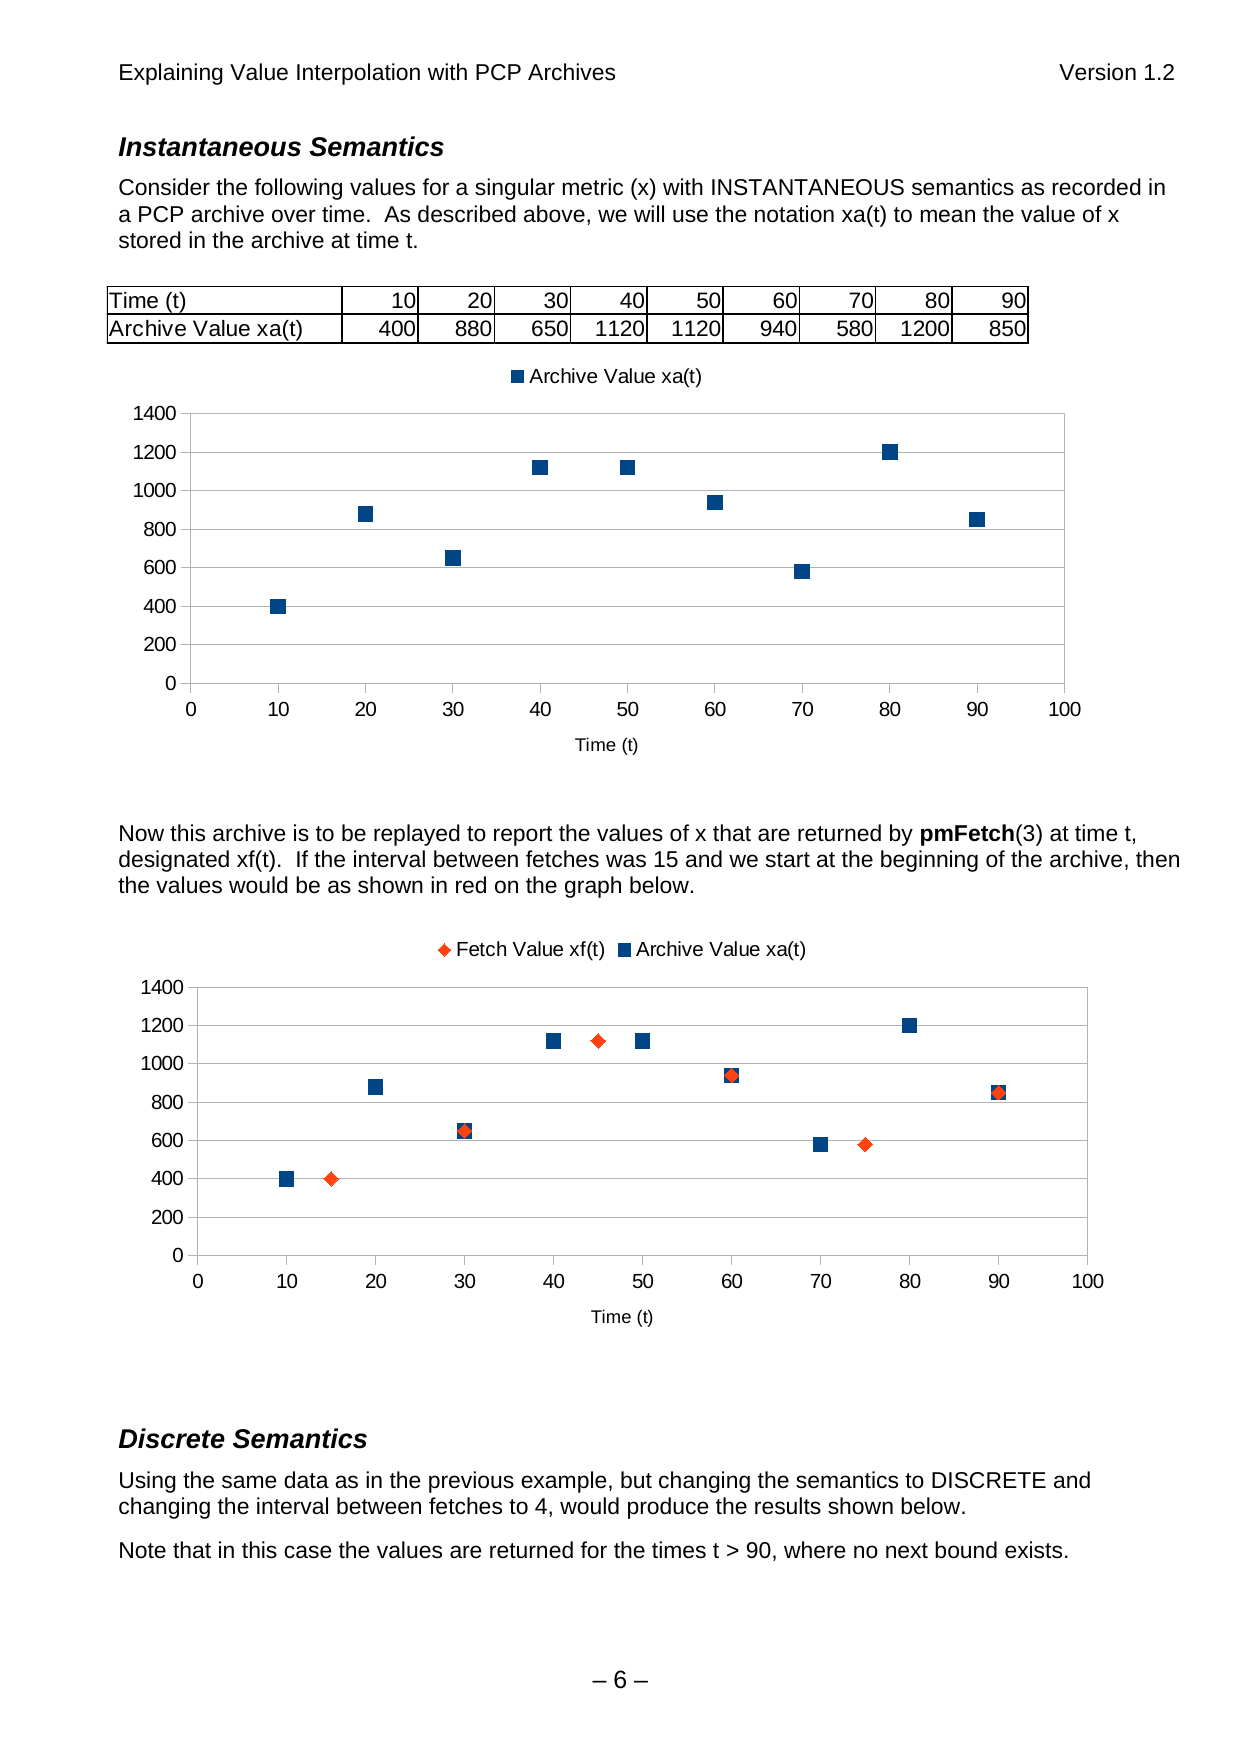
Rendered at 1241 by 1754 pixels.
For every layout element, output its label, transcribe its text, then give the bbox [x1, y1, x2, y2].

text Now this archive is to be replayed to report the values of x that are returned by pmFetch(3) at time t, designated xf(t). If the interval between fetches was 15 and we start at the beginning of the archive, then the values would be as shown in red on the graph below. [118, 271, 1181, 899]
text Using the same data as in the previous example, but changing the semantics to DISCRETE and changing the interval between fetches to 4, would produce the results shown below. [118, 1467, 1181, 1519]
text Consider the following values for a singular metric (x) with INSTANTANEOUS semantics as recorded in a PCP archive over time. As described above, we will use the notation xa(t) to mean the value of x stored in the archive at time t. [118, 174, 1181, 253]
text Note that in this case the values are returned for the times t > 90, where no next bound exists. [118, 1537, 1181, 1563]
subtitle Instantaneous Semantics [118, 131, 1181, 162]
subtitle Discrete Semantics [118, 1423, 1181, 1454]
